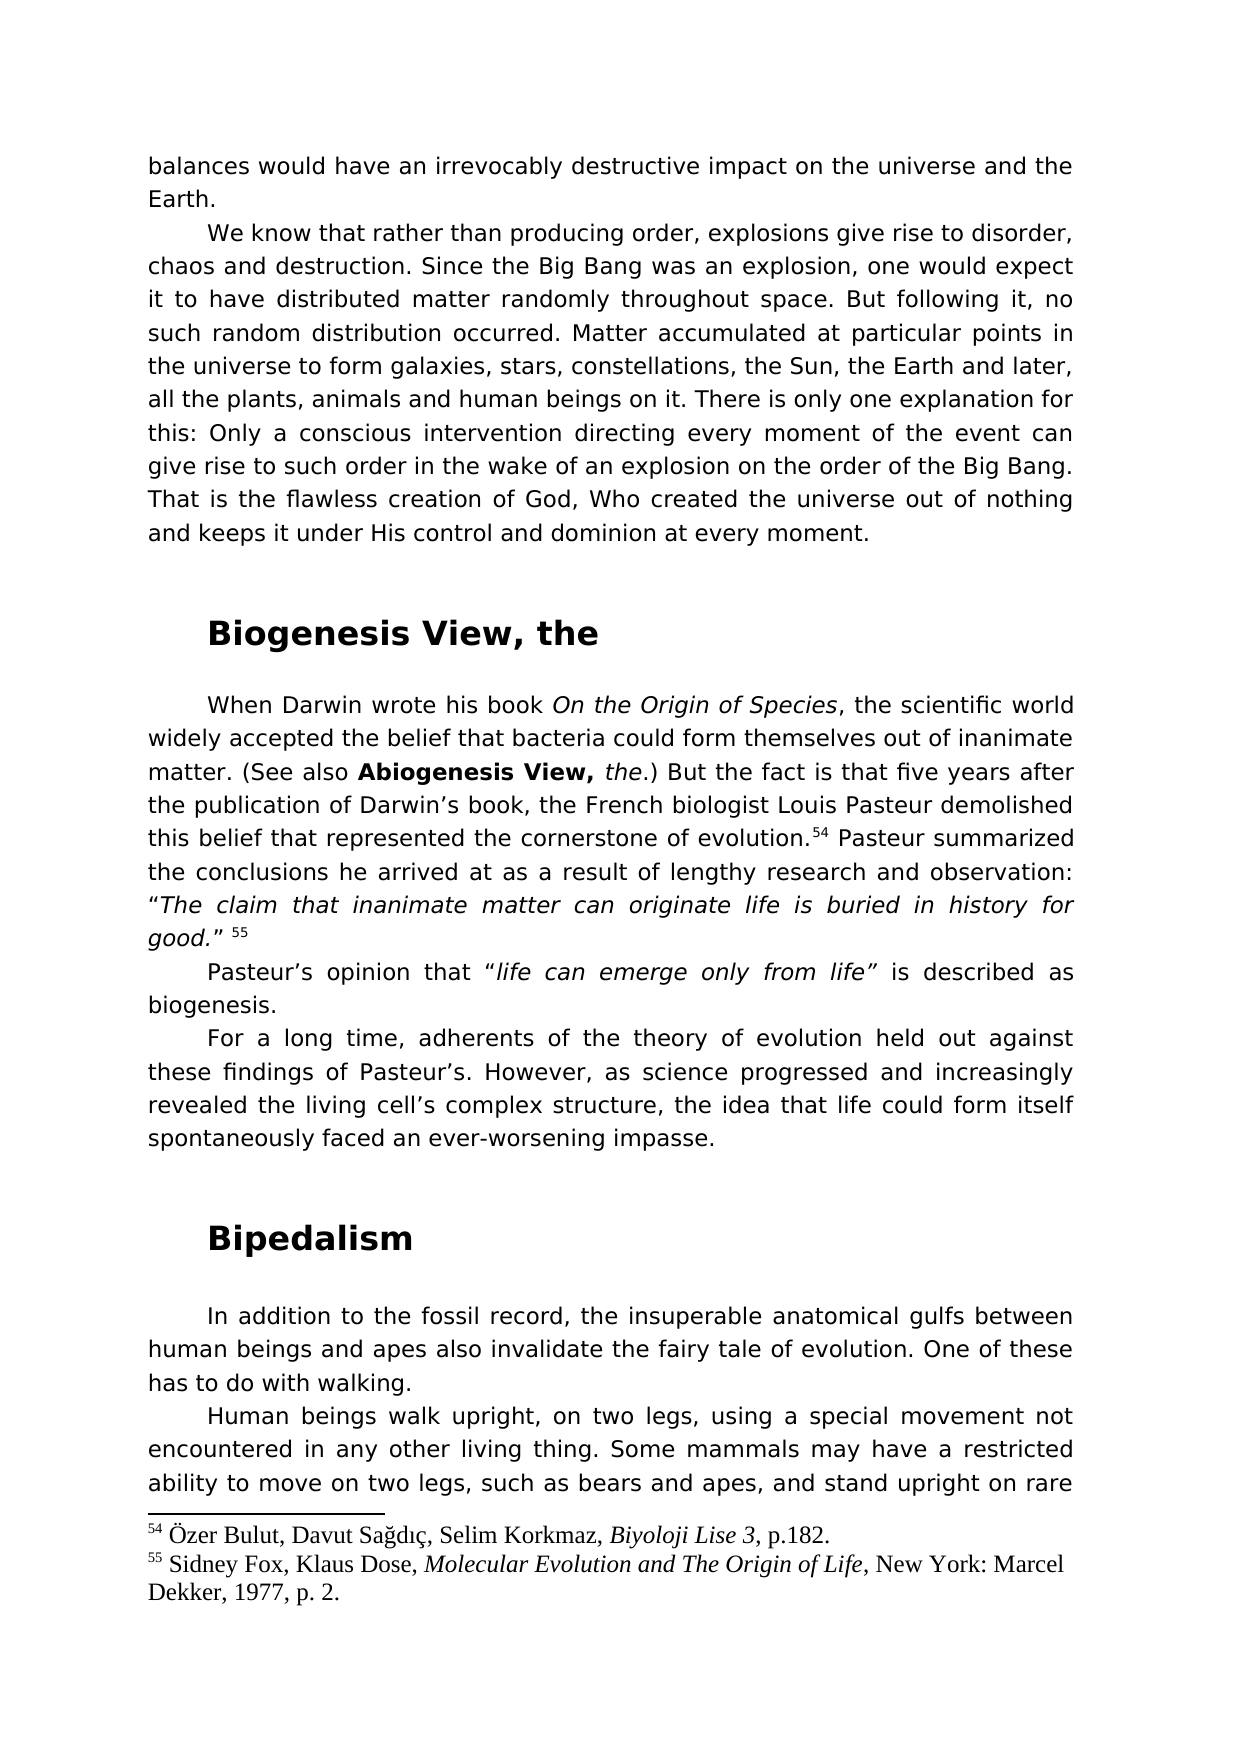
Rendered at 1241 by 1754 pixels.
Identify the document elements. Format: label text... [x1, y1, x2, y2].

text Özer Bulut, Davut Sağdıç, Selim Korkmaz, Biyoloji Lise 3, p.182. [148, 1520, 1092, 1549]
text balances would have an irrevocably destructive impact on the universe and the Earth. [148, 148, 1075, 214]
text We know that rather than producing order, explosions give rise to disorder, chaos and destruction. Since the Big Bang was an explosion, one would expect it to have distributed matter randomly throughout space. But following it, no such random distribution occurred. Matter accumulated at particular points in the universe to form galaxies, stars, constellations, the Sun, the Earth and later, all the plants, animals and human beings on it. There is only one explanation for this: Only a conscious intervention directing every moment of the event can give rise to such order in the wake of an explosion on the order of the Big Bang. That is the flawless creation of God, Who created the universe out of nothing and keeps it under His control and dominion at every moment. [148, 214, 1075, 548]
text When Darwin wrote his book On the Origin of Species, the scientific world widely accepted the belief that bacteria could form themselves out of inanimate matter. (See also Abiogenesis View, the.) But the fact is that five years after the publication of Darwin’s book, the French biologist Louis Pasteur demolished this belief that represented the cornerstone of evolution. Pasteur summarized the conclusions he arrived at as a result of lengthy research and observation: “The claim that inanimate matter can originate life is buried in history for good.” [148, 687, 1075, 953]
text Sidney Fox, Klaus Dose, Molecular Evolution and The Origin of Life, New York: Marcel Dekker, 1977, p. 2. [148, 1549, 1092, 1606]
text Human beings walk upright, on two legs, using a special movement not encountered in any other living thing. Some mammals may have a restricted ability to move on two legs, such as bears and apes, and stand upright on rare [148, 1398, 1075, 1498]
text Pasteur’s opinion that “life can emerge only from life” is described as biogenesis. [148, 953, 1075, 1020]
text Biogenesis View, the [148, 614, 1075, 653]
text For a long time, adherents of the theory of evolution held out against these findings of Pasteur’s. However, as science progressed and increasingly revealed the living cell’s complex structure, the idea that life could form itself spontaneously faced an ever-worsening impasse. [148, 1020, 1075, 1153]
text Bipedalism [148, 1220, 1075, 1259]
text In addition to the fossil record, the insuperable anatomical gulfs between human beings and apes also invalidate the fairy tale of evolution. One of these has to do with walking. [148, 1298, 1075, 1398]
